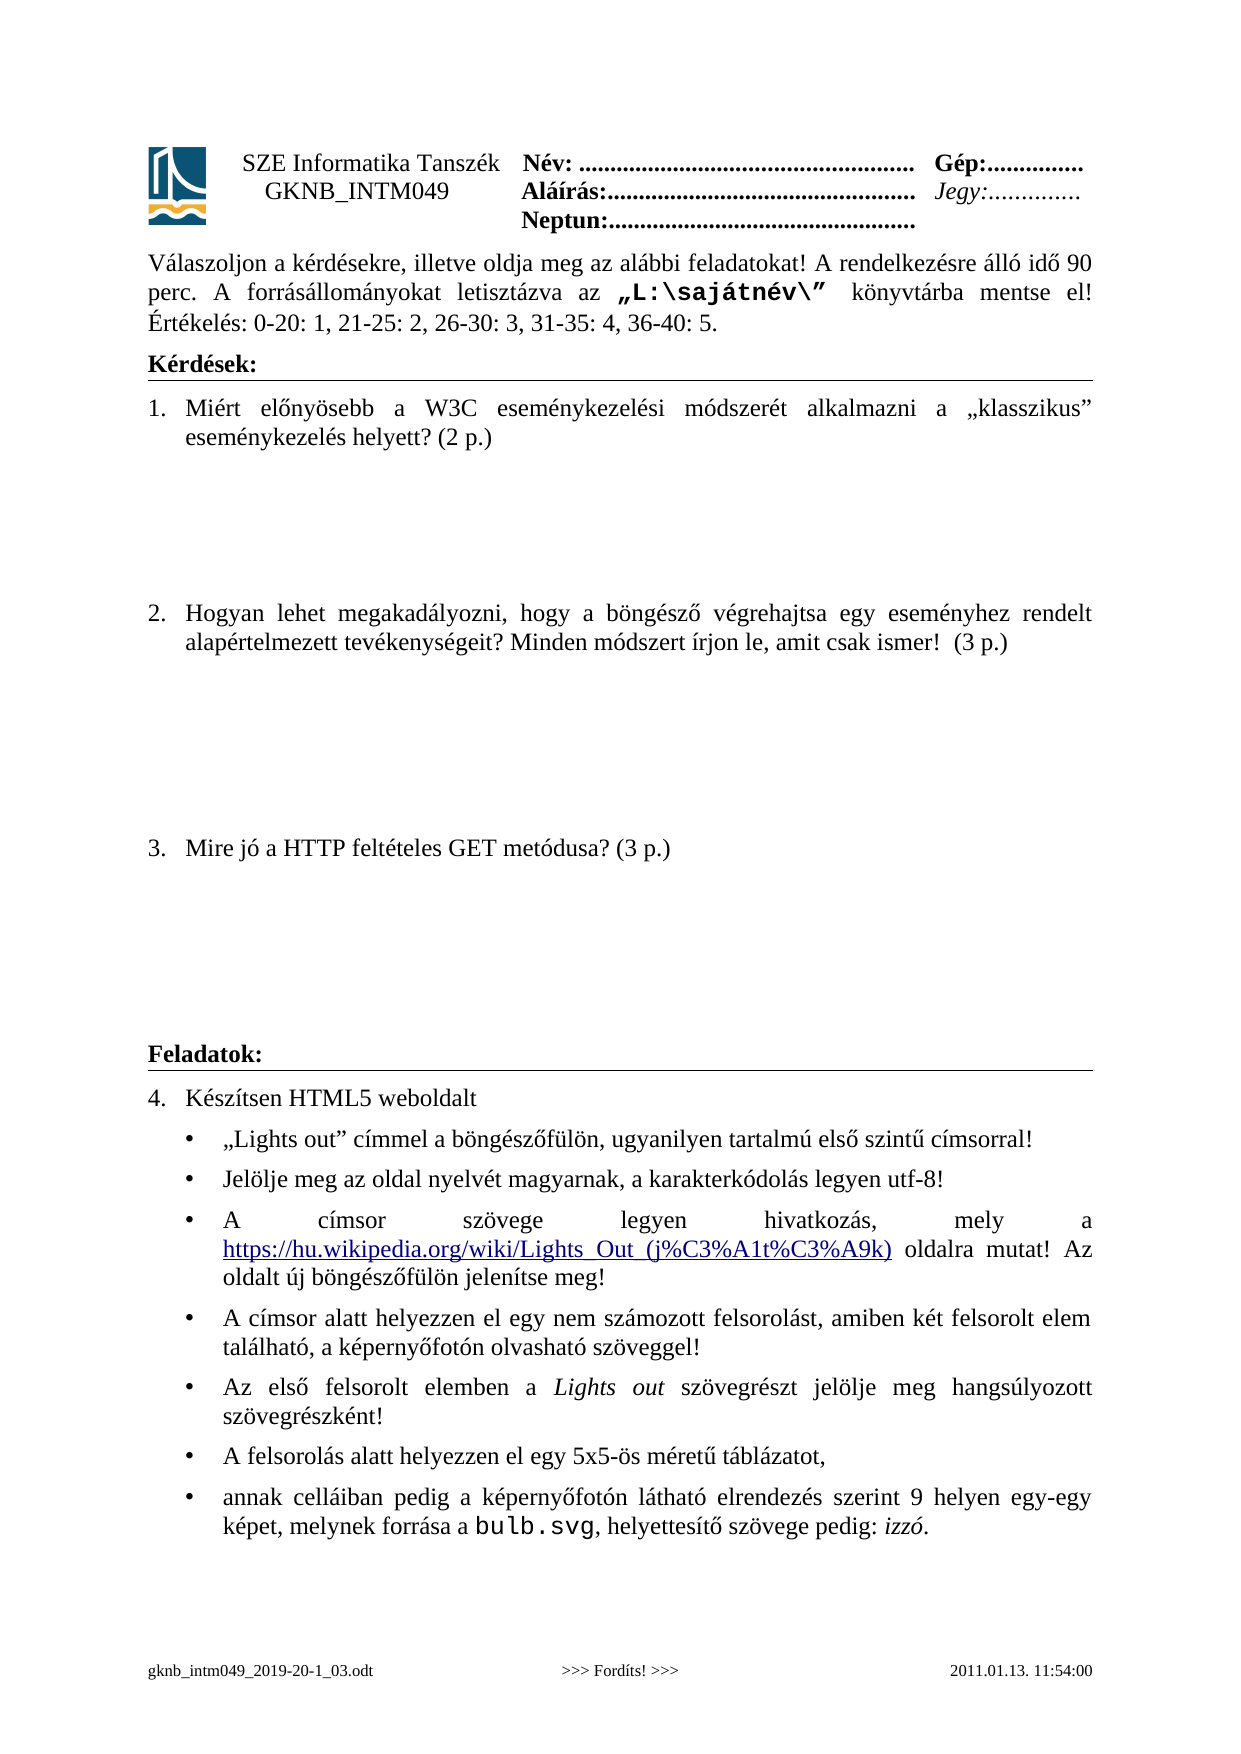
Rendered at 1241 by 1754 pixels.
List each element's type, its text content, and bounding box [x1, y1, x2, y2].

text Válaszoljon a kérdésekre, illetve oldja meg az alábbi feladatokat! A rendelkezésre álló idő 90 perc. A forrásállományokat letisztázva az „L:\sajátnév\” könyvtárba mentse el! Értéke­lés: 0-20: 1, 21-25: 2, 26-30: 3, 31-35: 4, 36-40: 5. [148, 248, 1093, 336]
list Hogyan lehet megakadályozni, hogy a böngésző végrehajtsa egy eseményhez rendelt alapértelmezett tevékenységeit? Minden módszert írjon le, amit csak ismer! (3 p.) [148, 598, 1093, 656]
table_cell Jegy: [928, 176, 1093, 248]
list „Lights out” címmel a böngészőfülön, ugyanilyen tartalmú első szintű címsorral! [185, 1124, 1093, 1153]
list Jelölje meg az oldal nyelvét magyarnak, a karakterkódolás legyen utf-8! [185, 1164, 1093, 1193]
picture [148, 147, 206, 225]
list Miért előnyösebb a W3C eseménykezelési módszerét alkalmazni a „klasszikus” eseménykezelés helyett? (2 p.) [148, 393, 1093, 451]
table_header Név: [510, 148, 928, 176]
table_cell GKNB_INTM049 [228, 176, 510, 248]
list Az első felsorolt elemben a Lights out szövegrészt jelölje meg hangsúlyozott szövegrészként! [185, 1372, 1093, 1430]
table_header [149, 148, 228, 248]
list annak celláiban pedig a képernyőfotón látható elrendezés szerint 9 helyen egy-egy képet, melynek forrása a bulb.svg, helyettesítő szövege pedig: izzó. [185, 1482, 1093, 1542]
list Mire jó a HTTP feltételes GET metódusa? (3 p.) [148, 833, 1093, 862]
list A címsor alatt helyezzen el egy nem számozott felsorolást, amiben két felsorolt elem található, a képernyőfotón olvasható szöveggel! [185, 1303, 1093, 1360]
table_header SZE Informatika Tanszék [228, 148, 510, 176]
table_cell Aláírás: Neptun: [510, 176, 928, 248]
list A felsorolás alatt helyezzen el egy 5x5-ös méretű táblázatot, [185, 1441, 1093, 1470]
list A címsor szövege legyen hivatkozás, mely a https://hu.wikipedia.org/wiki/Lights_Out_(j%C3%A1t%C3%A9k) oldalra mutat! Az oldalt új böngészőfülön jelenítse meg! [185, 1205, 1093, 1291]
text Kérdések: [148, 349, 1093, 380]
table_header Gép: [928, 148, 1093, 176]
text Feladatok: [148, 1039, 1093, 1070]
list Készítsen HTML5 weboldalt [148, 1083, 1093, 1112]
